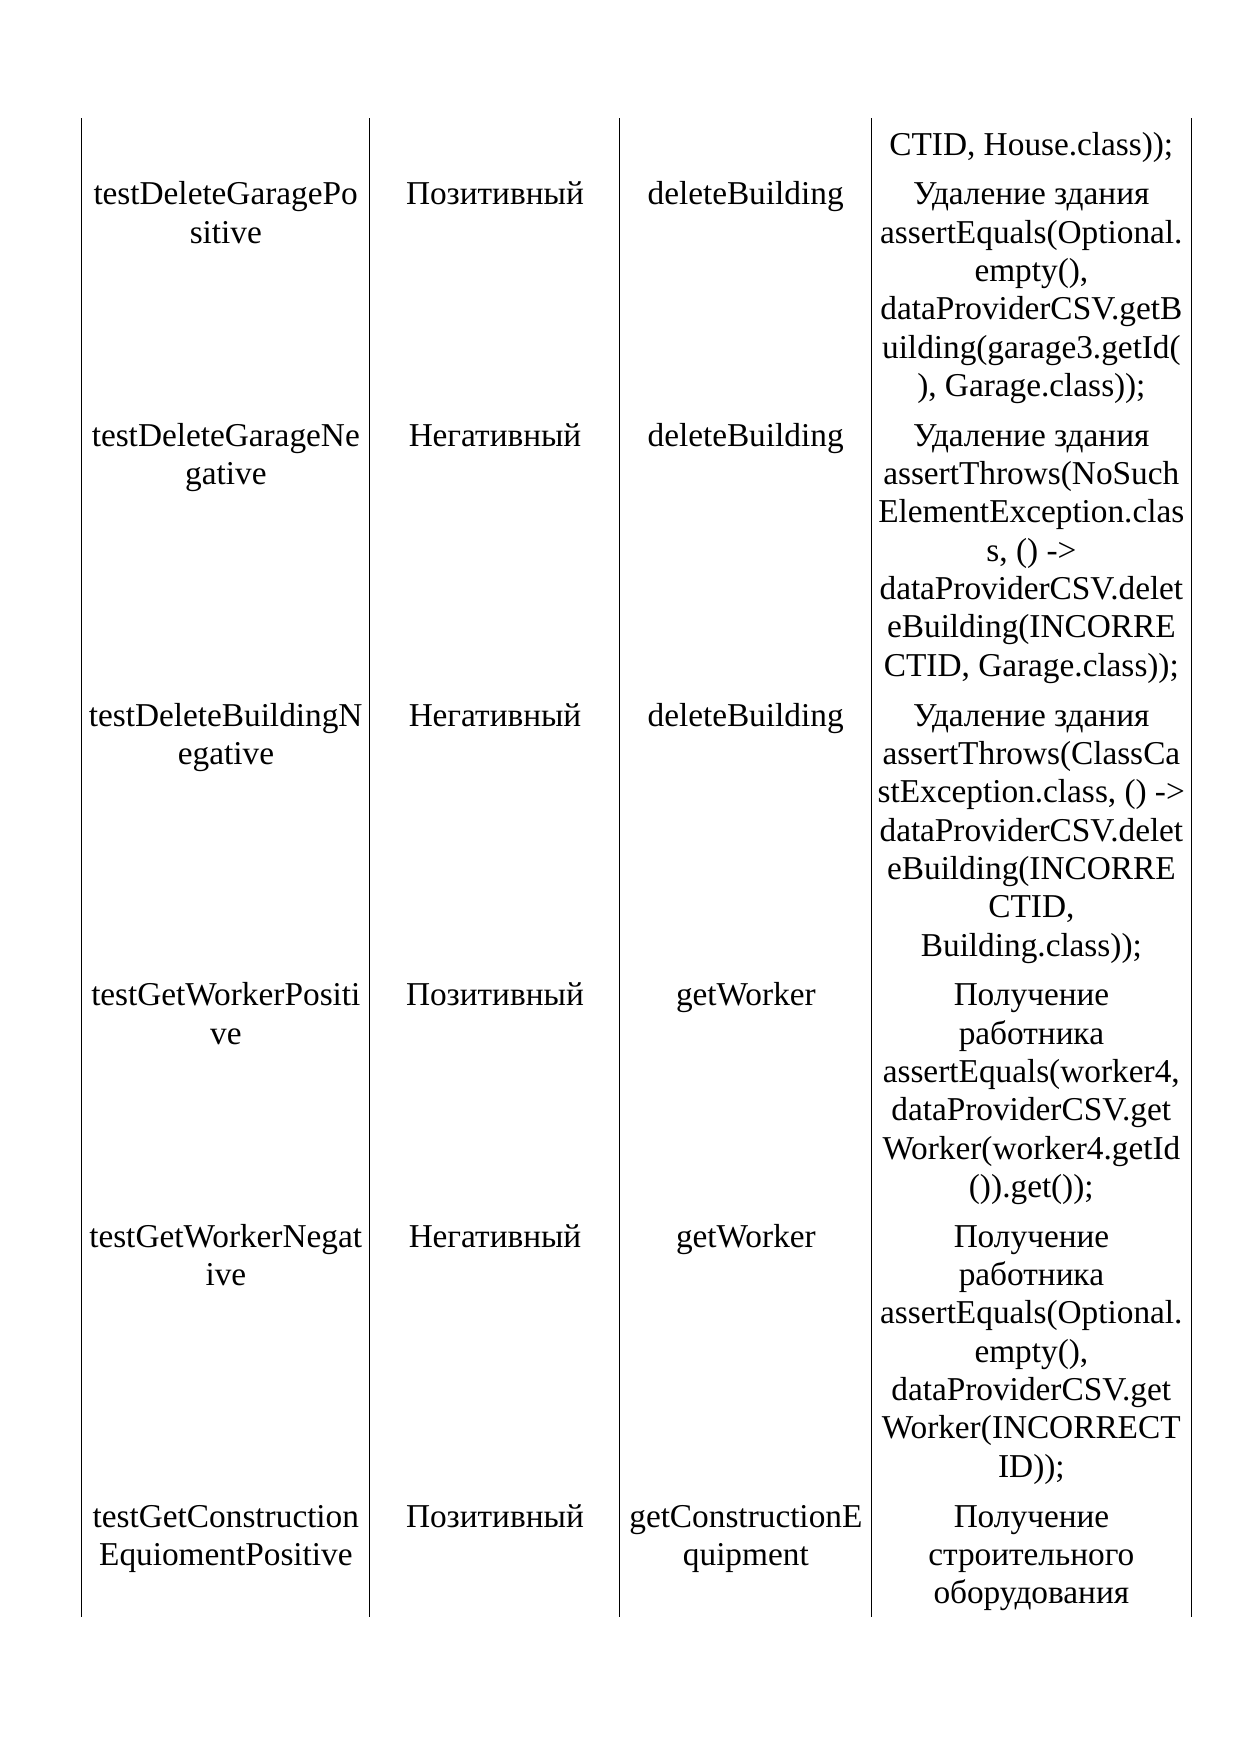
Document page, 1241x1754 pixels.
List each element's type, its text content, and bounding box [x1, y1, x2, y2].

table_cell testDeleteBuildingNegative [82, 689, 369, 969]
table_cell testDeleteGaragePositive [82, 168, 369, 409]
table_cell Негативный [370, 409, 619, 689]
table_cell testGetWorkerPositive [82, 969, 369, 1210]
table_cell [370, 118, 619, 168]
table_cell Удаление здания assertThrows(NoSuchElementException.class, () -> dataProviderCSV.deleteBuilding(INCORRECTID, Garage.class)); [872, 409, 1191, 689]
table_cell Получение работника assertEquals(Optional.empty(), dataProviderCSV.getWorker(INCORRECTID)); [872, 1210, 1191, 1490]
table_cell testGetConstructionEquiomentPositive [82, 1490, 369, 1617]
table_cell Позитивный [370, 1490, 619, 1617]
table_cell Получение строительного оборудования [872, 1490, 1191, 1617]
table_cell CTID, House.class)); [872, 118, 1191, 168]
table_cell Удаление здания assertEquals(Optional.empty(), dataProviderCSV.getBuilding(garage3.getId(), Garage.class)); [872, 168, 1191, 409]
table_cell testDeleteGarageNegative [82, 409, 369, 689]
table_cell Позитивный [370, 168, 619, 409]
table_cell [82, 118, 369, 168]
table_cell Негативный [370, 1210, 619, 1490]
table_cell [620, 118, 871, 168]
table_cell Получение работника assertEquals(worker4, dataProviderCSV.getWorker(worker4.getId()).get()); [872, 969, 1191, 1210]
table_cell deleteBuilding [620, 168, 871, 409]
table_cell deleteBuilding [620, 409, 871, 689]
table_cell Негативный [370, 689, 619, 969]
table_cell getWorker [620, 969, 871, 1210]
table_cell Удаление здания assertThrows(ClassCastException.class, () -> dataProviderCSV.deleteBuilding(INCORRECTID, Building.class)); [872, 689, 1191, 969]
table_cell getWorker [620, 1210, 871, 1490]
table_cell getConstructionEquipment [620, 1490, 871, 1617]
table_cell deleteBuilding [620, 689, 871, 969]
table_cell Позитивный [370, 969, 619, 1210]
table_cell testGetWorkerNegative [82, 1210, 369, 1490]
